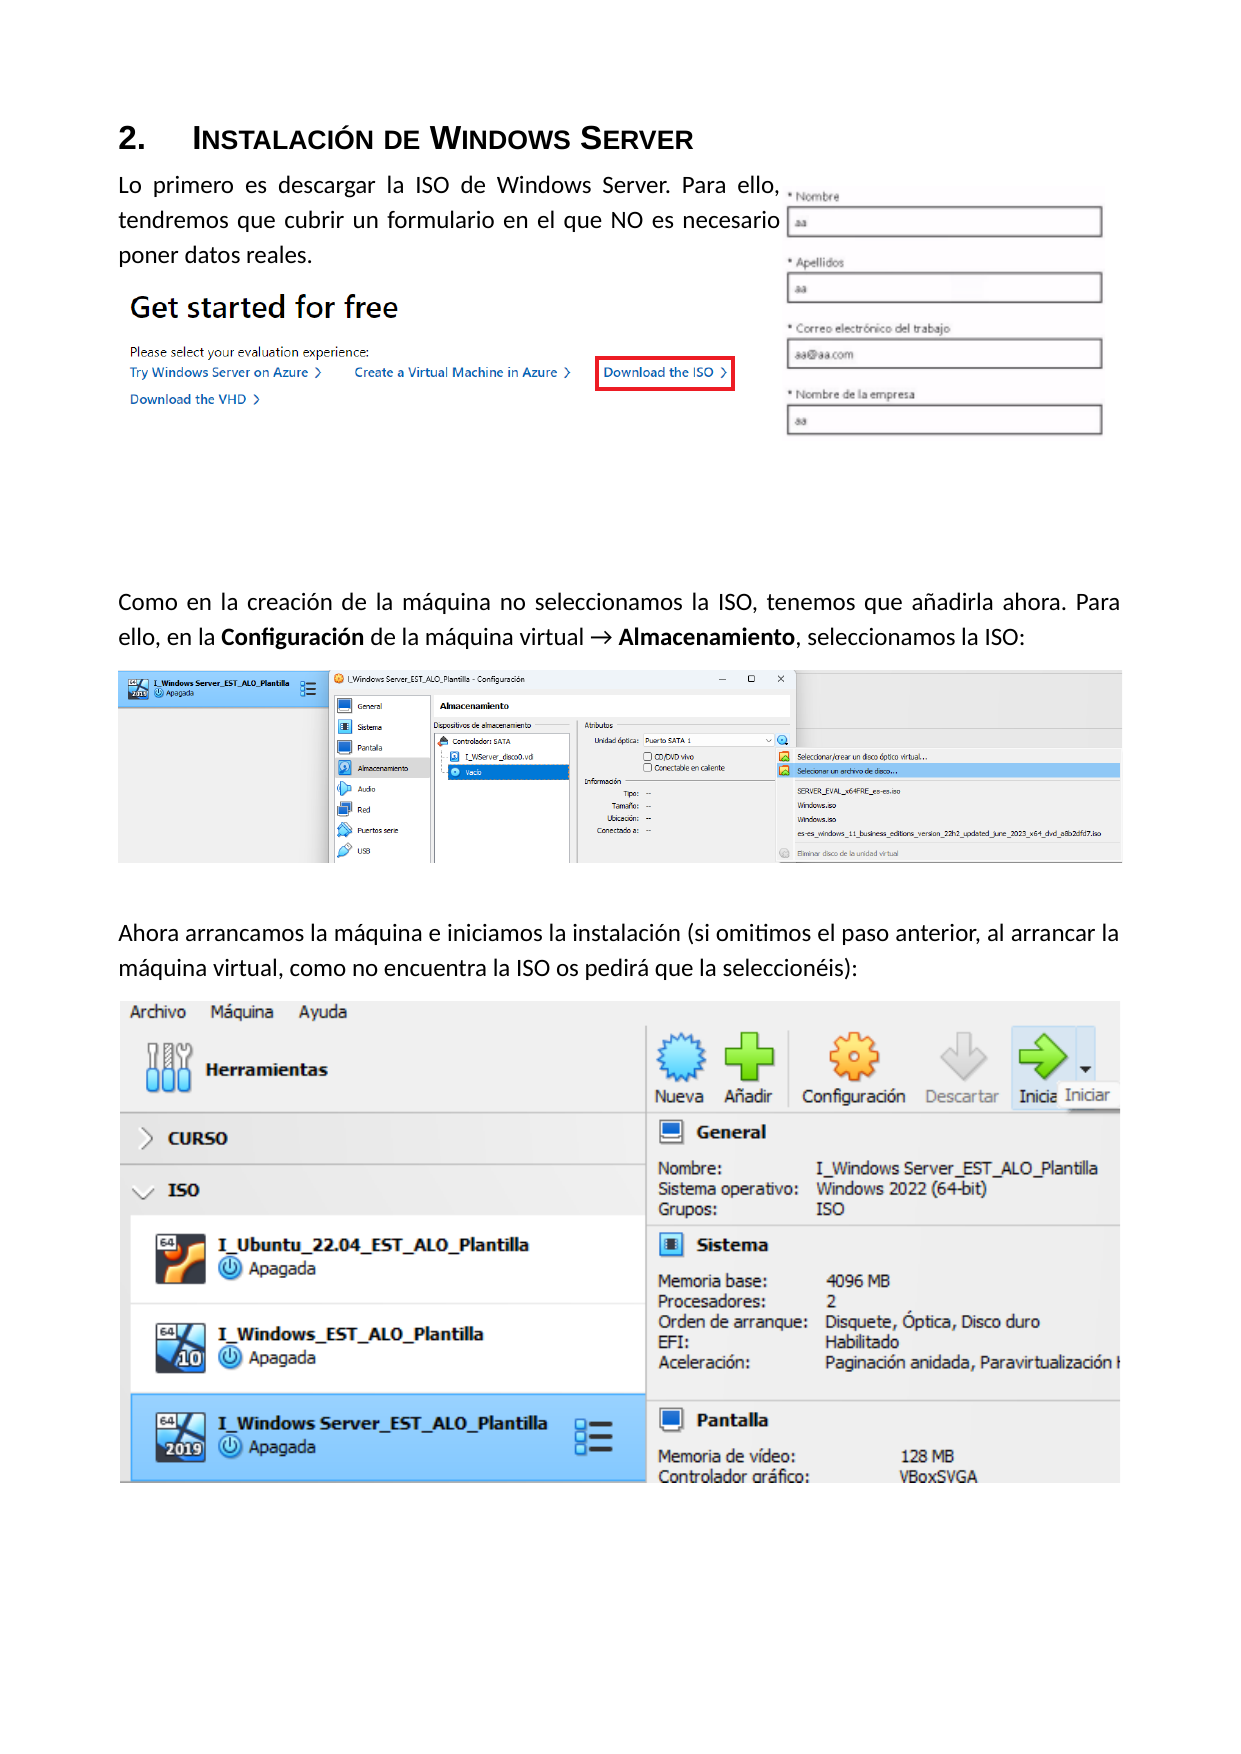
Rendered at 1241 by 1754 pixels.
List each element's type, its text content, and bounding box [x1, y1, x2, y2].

picture [120, 1001, 1121, 1483]
picture [781, 186, 1106, 441]
subtitle Instalación de Windows Server [118, 118, 1122, 157]
text Lo primero es descargar la ISO de Windows Server. Para ello, tendremos que cubrir un formulario en el que NO es necesario poner datos reales. [118, 169, 1122, 269]
picture [118, 670, 1123, 863]
text Ahora arrancamos la máquina e iniciamos la instalación (si omitimos el paso anterior, al arrancar la máquina virtual, como no encuentra la ISO os pedirá que la seleccionéis): [118, 917, 1122, 982]
picture [122, 288, 740, 410]
text Como en la creación de la máquina no seleccionamos la ISO, tenemos que añadirla ahora. Para ello, en la Configuración de la máquina virtual → Almacenamiento, seleccionamos la ISO: [118, 586, 1122, 652]
